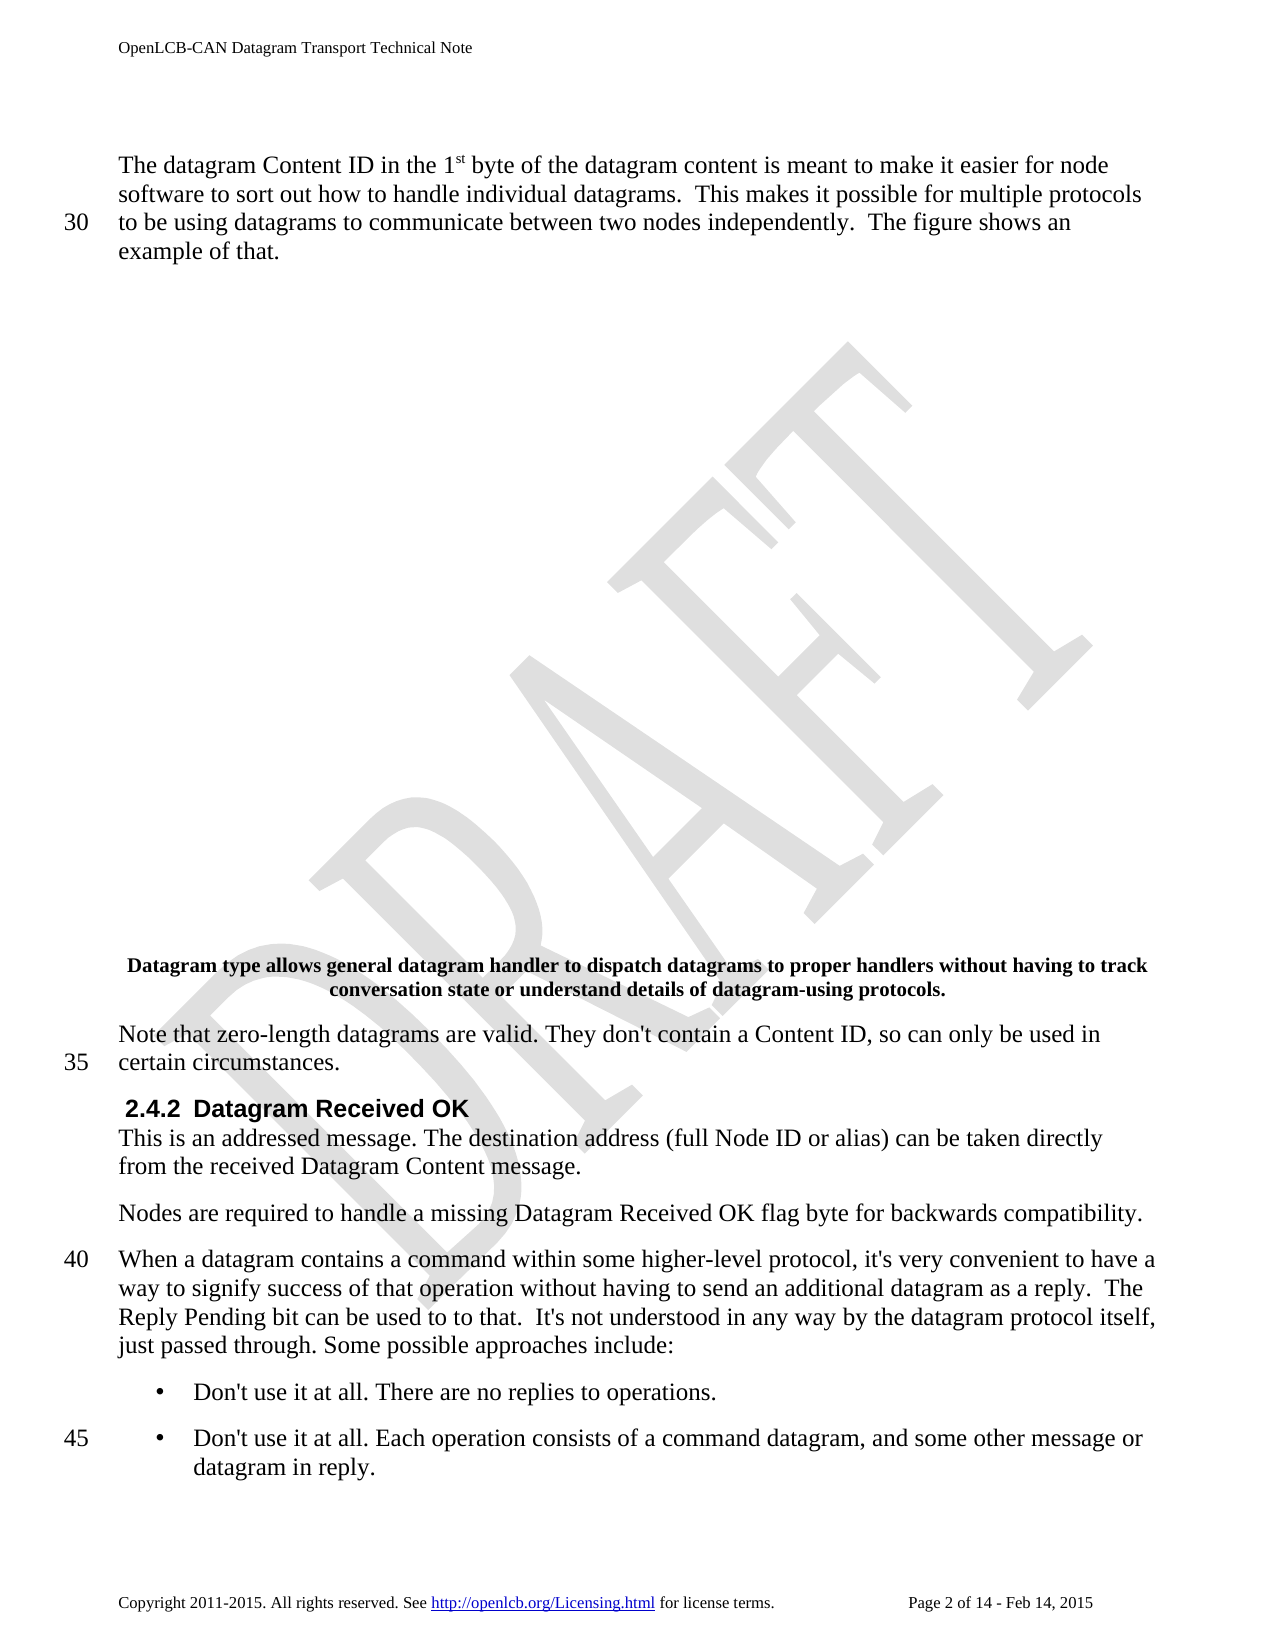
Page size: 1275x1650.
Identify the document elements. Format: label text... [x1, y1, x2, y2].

text This is an addressed message. The destination address (full Node ID or alias) can be taken directly from the received Datagram Content message. [319, 1123, 493, 1180]
text Note that zero-length datagrams are valid. They don't contain a Content ID, so can only be used in certain circumstances. [419, 1019, 539, 1076]
list Don't use it at all. There are no replies to operations. [156, 1377, 1157, 1406]
text When a datagram contains a command within some higher-level protocol, it's very convenient to have a way to signify success of that operation without having to send an additional datagram as a reply. The Reply Pending bit can be used to to that. It's not understood in any way by the datagram protocol itself, just passed through. Some possible approaches include: [118, 1244, 1157, 1359]
subtitle Datagram Received OK [290, 1094, 467, 1123]
text Nodes are required to handle a missing Datagram Received OK flag byte for backwards compatibility. [118, 1198, 380, 1227]
list Don't use it at all. Each operation consists of a command datagram, and some other message or datagram in reply. [156, 1423, 1157, 1481]
text This is an addressed message. The destination address (full Node ID or alias) can be taken directly from the received Datagram Content message. [503, 1123, 1157, 1180]
text Nodes are required to handle a missing Datagram Received OK flag byte for backwards compatibility. [394, 1198, 492, 1227]
subtitle Datagram Received OK [118, 1094, 276, 1123]
text The datagram Content ID in the 1st byte of the datagram content is meant to make it easier for node software to sort out how to handle individual datagrams. This makes it possible for multiple protocols to be using datagrams to communicate between two nodes independently. The figure shows an example of that. [118, 150, 1157, 265]
text Nodes are required to handle a missing Datagram Received OK flag byte for backwards compatibility. [511, 1198, 1157, 1227]
subtitle Datagram Received OK [617, 1094, 1157, 1123]
text Note that zero-length datagrams are valid. They don't contain a Content ID, so can only be used in certain circumstances. [118, 1019, 229, 1076]
text Note that zero-length datagrams are valid. They don't contain a Content ID, so can only be used in certain circumstances. [215, 1019, 428, 1076]
subtitle Datagram Received OK [485, 1094, 584, 1123]
text Datagram type allows general datagram handler to dispatch datagrams to proper handlers without having to track conversation state or understand details of datagram-using protocols. [118, 283, 1157, 1001]
text This is an addressed message. The destination address (full Node ID or alias) can be taken directly from the received Datagram Content message. [118, 1123, 333, 1180]
text Note that zero-length datagrams are valid. They don't contain a Content ID, so can only be used in certain circumstances. [525, 1019, 1157, 1076]
